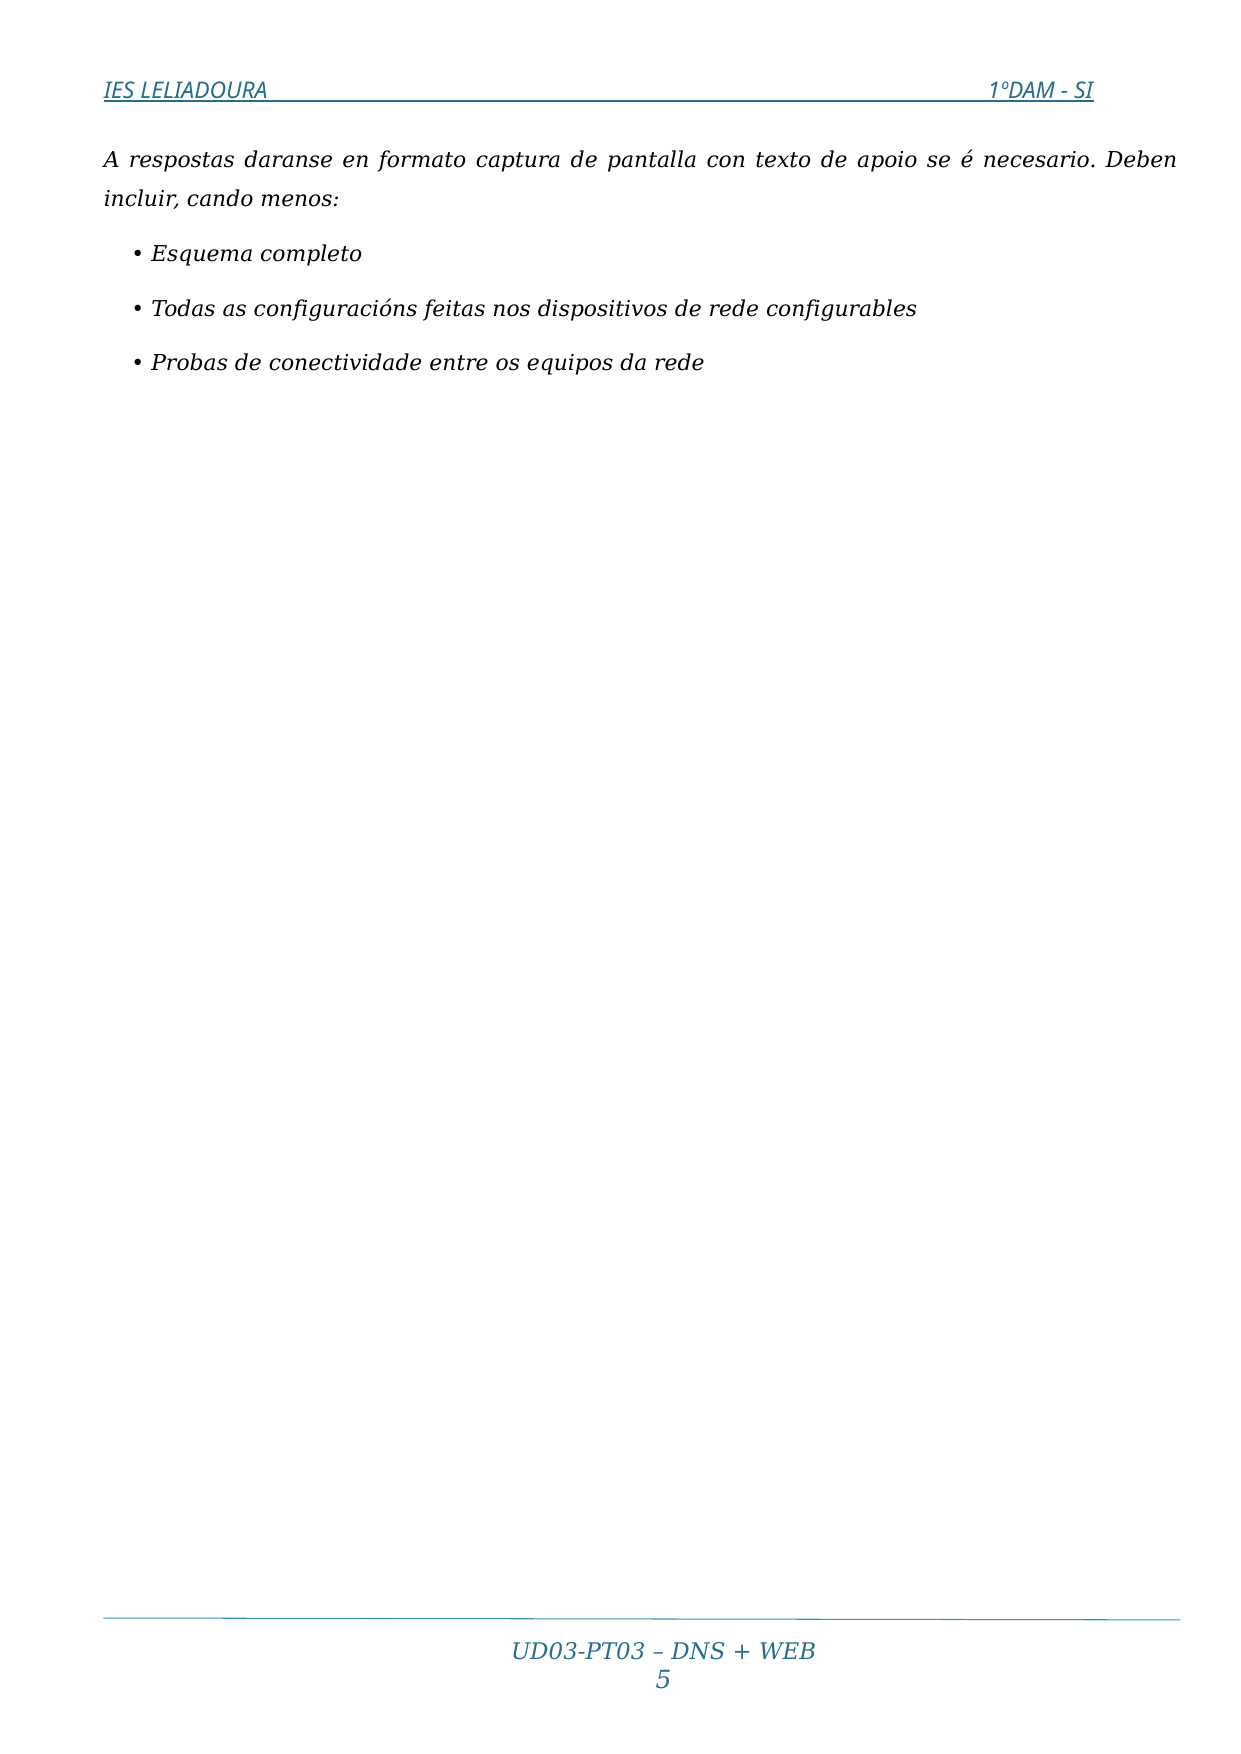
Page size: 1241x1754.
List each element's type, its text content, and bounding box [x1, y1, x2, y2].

text • Todas as configuracións feitas nos dispositivos de rede configurables [103, 296, 1181, 321]
text • Esquema completo [103, 241, 1181, 266]
text A respostas daranse en formato captura de pantalla con texto de apoio se é necesario. Deben incluir, cando menos: [103, 148, 1181, 211]
text • Probas de conectividade entre os equipos da rede [103, 351, 1181, 376]
